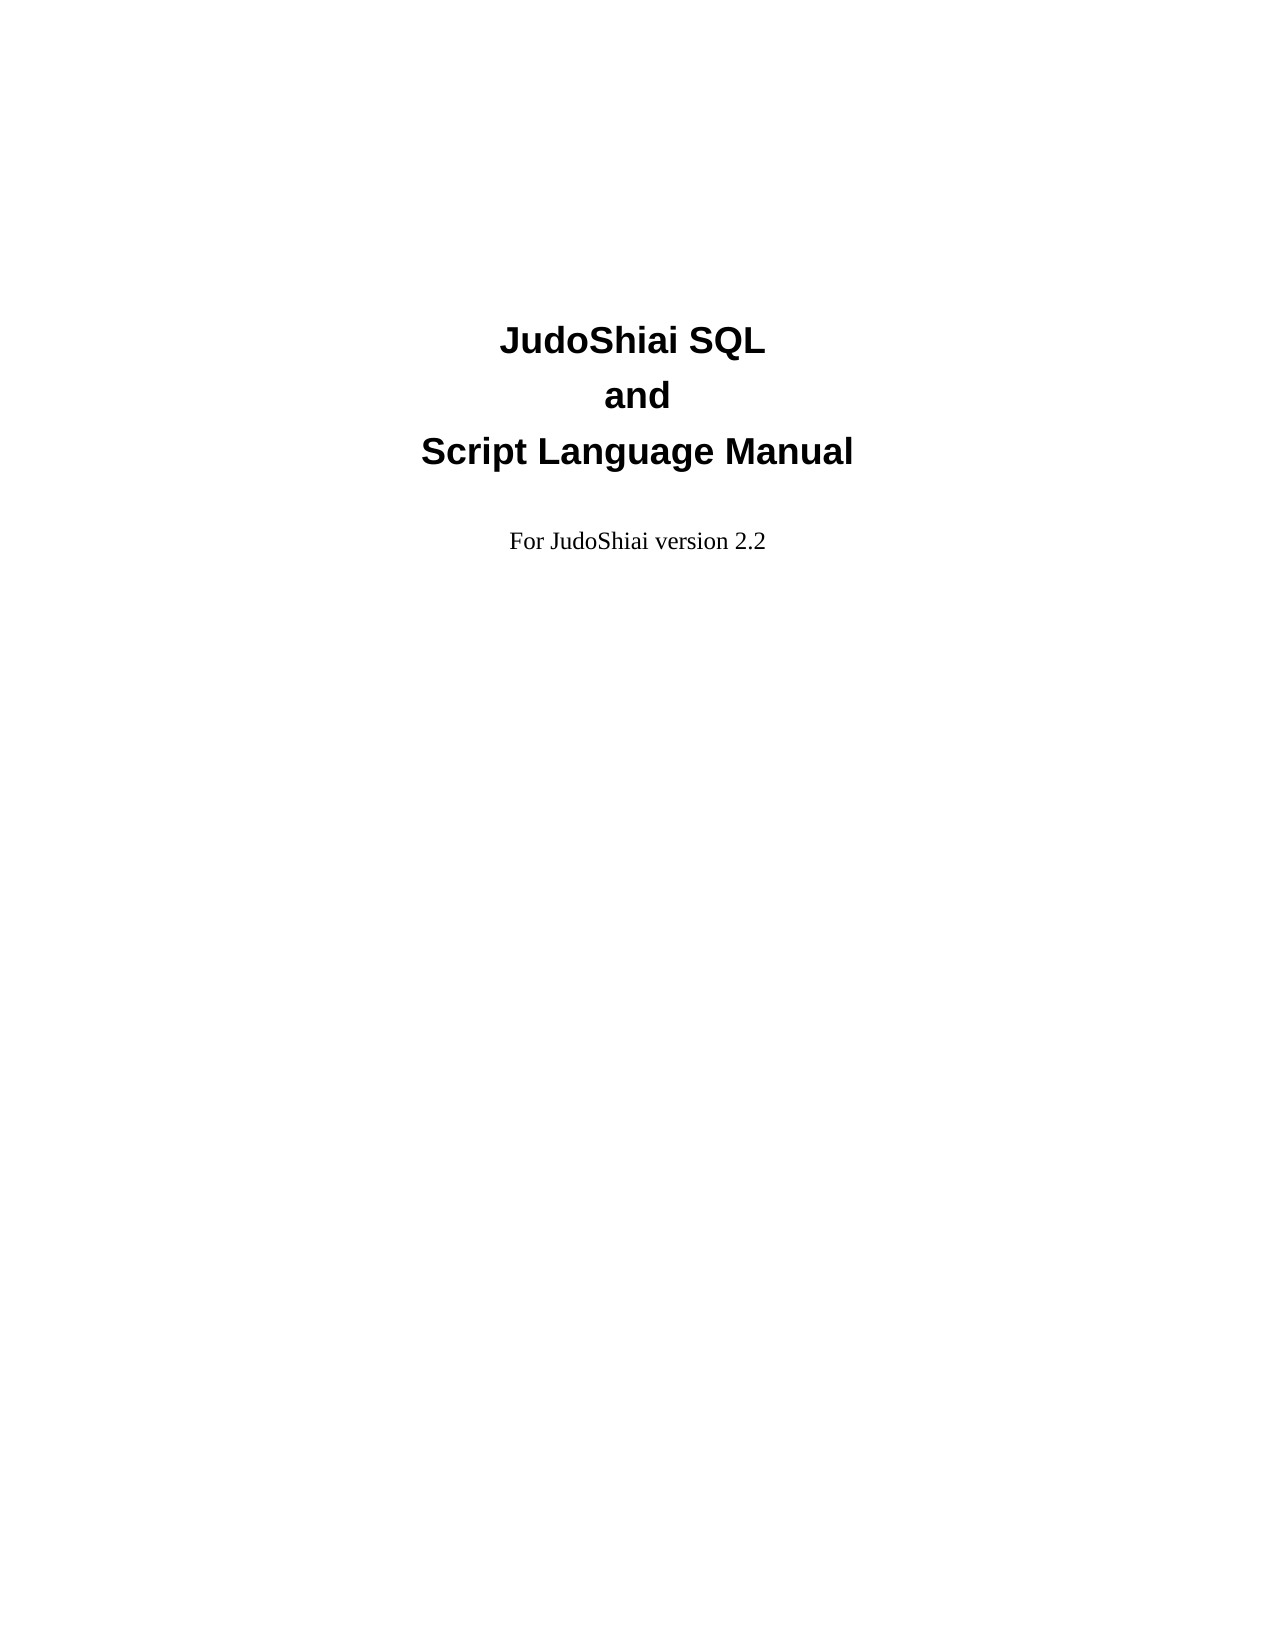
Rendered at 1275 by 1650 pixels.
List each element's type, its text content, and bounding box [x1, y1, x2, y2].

subtitle JudoShiai SQL [118, 318, 1157, 361]
subtitle and [118, 374, 1157, 417]
subtitle For JudoShiai version 2.2 [118, 526, 1157, 555]
subtitle Script Language Manual [118, 429, 1157, 472]
